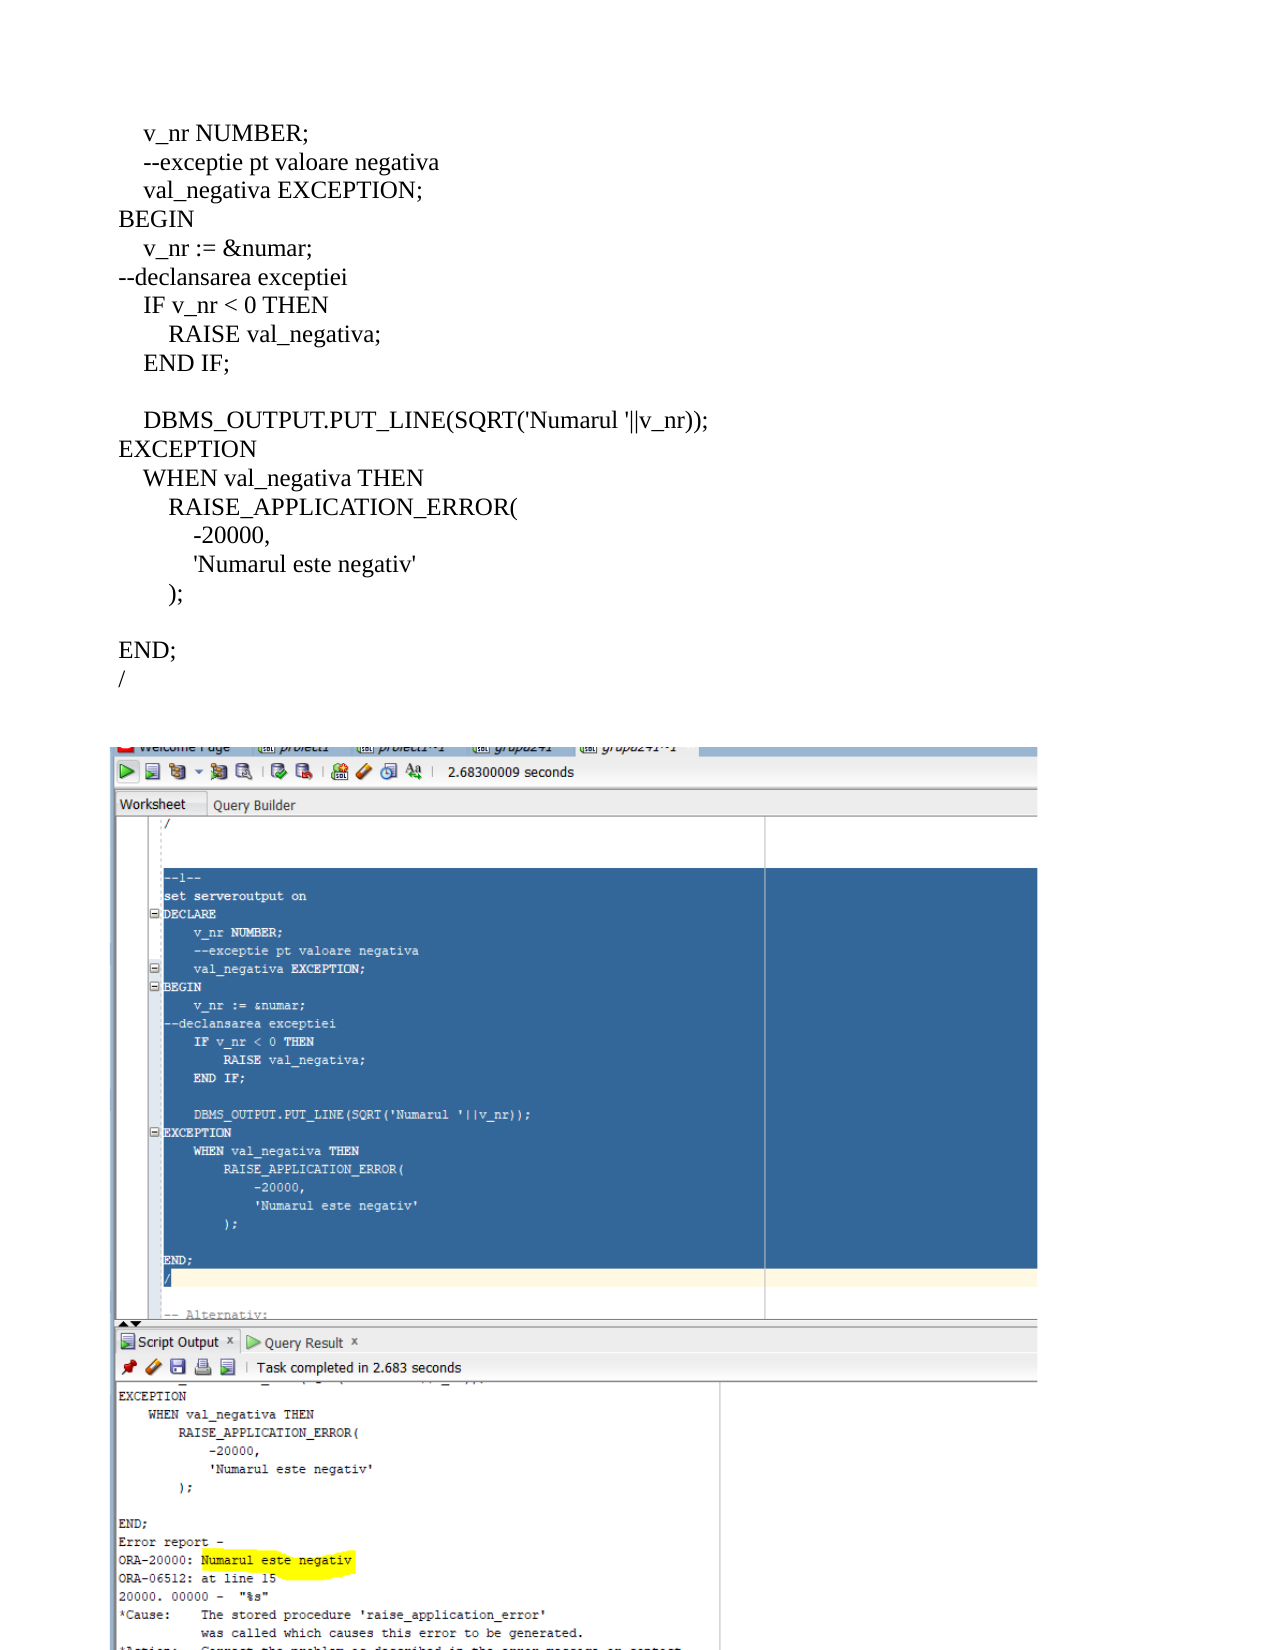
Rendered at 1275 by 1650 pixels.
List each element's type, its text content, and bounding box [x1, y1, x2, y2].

text IF v_nr < 0 THEN [118, 291, 1157, 319]
text BEGIN [118, 204, 1157, 233]
text EXCEPTION [118, 434, 1157, 463]
text val_negativa EXCEPTION; [118, 176, 1157, 204]
text DBMS_OUTPUT.PUT_LINE(SQRT('Numarul '||v_nr)); [118, 406, 1157, 434]
text ); [118, 578, 1157, 607]
text WHEN val_negativa THEN [118, 463, 1157, 492]
text v_nr := &numar; [118, 233, 1157, 262]
text 'Numarul este negativ' [118, 549, 1157, 578]
text RAISE val_negativa; [118, 319, 1157, 348]
text END; [118, 636, 1157, 664]
text --exceptie pt valoare negativa [118, 147, 1157, 176]
text RAISE_APPLICATION_ERROR( [118, 492, 1157, 521]
text END IF; [118, 348, 1157, 377]
text -20000, [118, 521, 1157, 549]
text --declansarea exceptiei [118, 262, 1157, 291]
text / [118, 664, 1157, 693]
text v_nr NUMBER; [118, 118, 1157, 147]
